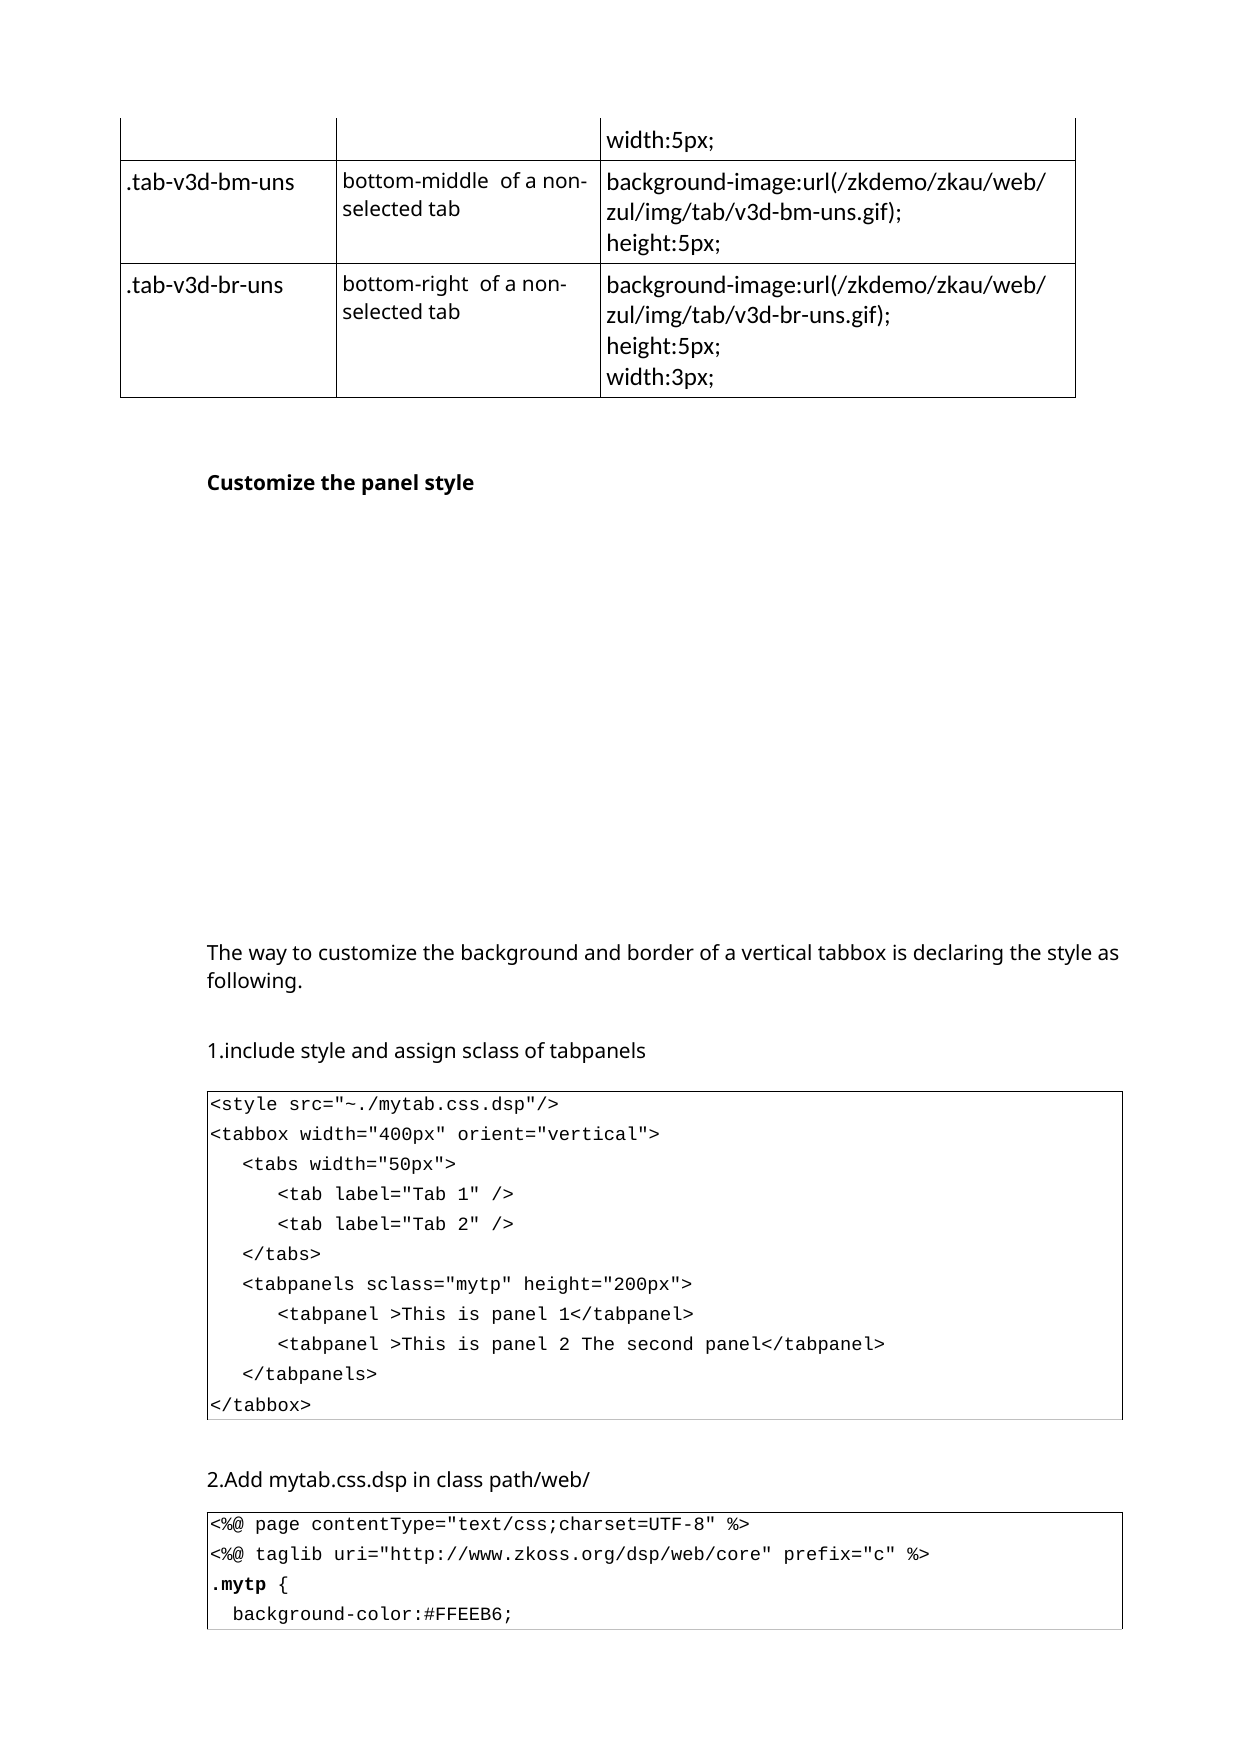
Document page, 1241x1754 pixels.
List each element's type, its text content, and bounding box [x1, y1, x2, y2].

subtitle 2.Add mytab.css.dsp in class path/web/ [207, 1465, 1122, 1493]
text <tab label="Tab 2" /> [208, 1212, 1122, 1236]
table_cell [121, 118, 336, 160]
text 1.include style and assign sclass of tabpanels [207, 1036, 1122, 1065]
text <%@ page contentType="text/css;charset=UTF-8" %> [208, 1513, 1122, 1536]
table_cell [337, 118, 600, 160]
text </tabs> [208, 1242, 1122, 1266]
text The way to customize the background and border of a vertical tabbox is declaring the style as following. [207, 938, 1122, 995]
text <%@ taglib uri="http://www.zkoss.org/dsp/web/core" prefix="c" %> [208, 1542, 1122, 1566]
text <tabbox width="400px" orient="vertical"> [208, 1121, 1122, 1146]
table_cell .tab-v3d-br-uns [121, 264, 336, 397]
table_cell background-image:url(/zkdemo/zkau/web/zul/img/tab/v3d-bm-uns.gif); height:5px; [601, 161, 1075, 263]
text background-color:#FFEEB6; [208, 1602, 1122, 1629]
subtitle Customize the panel style [207, 468, 1122, 497]
text </tabbox> [208, 1392, 1122, 1419]
text <tabpanel >This is panel 1</tabpanel> [208, 1302, 1122, 1326]
text </tabpanels> [208, 1362, 1122, 1386]
text <style src="~./mytab.css.dsp"/> [208, 1092, 1122, 1116]
text .mytp { [208, 1572, 1122, 1596]
table_cell .tab-v3d-bm-uns [121, 161, 336, 263]
text <tabpanels sclass="mytp" height="200px"> [208, 1272, 1122, 1296]
table_cell bottom-middle of a non-selected tab [337, 161, 600, 263]
table_cell bottom-right of a non-selected tab [337, 264, 600, 397]
table_cell width:5px; [601, 118, 1075, 160]
text <tab label="Tab 1" /> [208, 1182, 1122, 1206]
text <tabs width="50px"> [208, 1151, 1122, 1176]
text <tabpanel >This is panel 2 The second panel</tabpanel> [208, 1332, 1122, 1356]
table_cell background-image:url(/zkdemo/zkau/web/zul/img/tab/v3d-br-uns.gif); height:5px; width:3px; [601, 264, 1075, 397]
